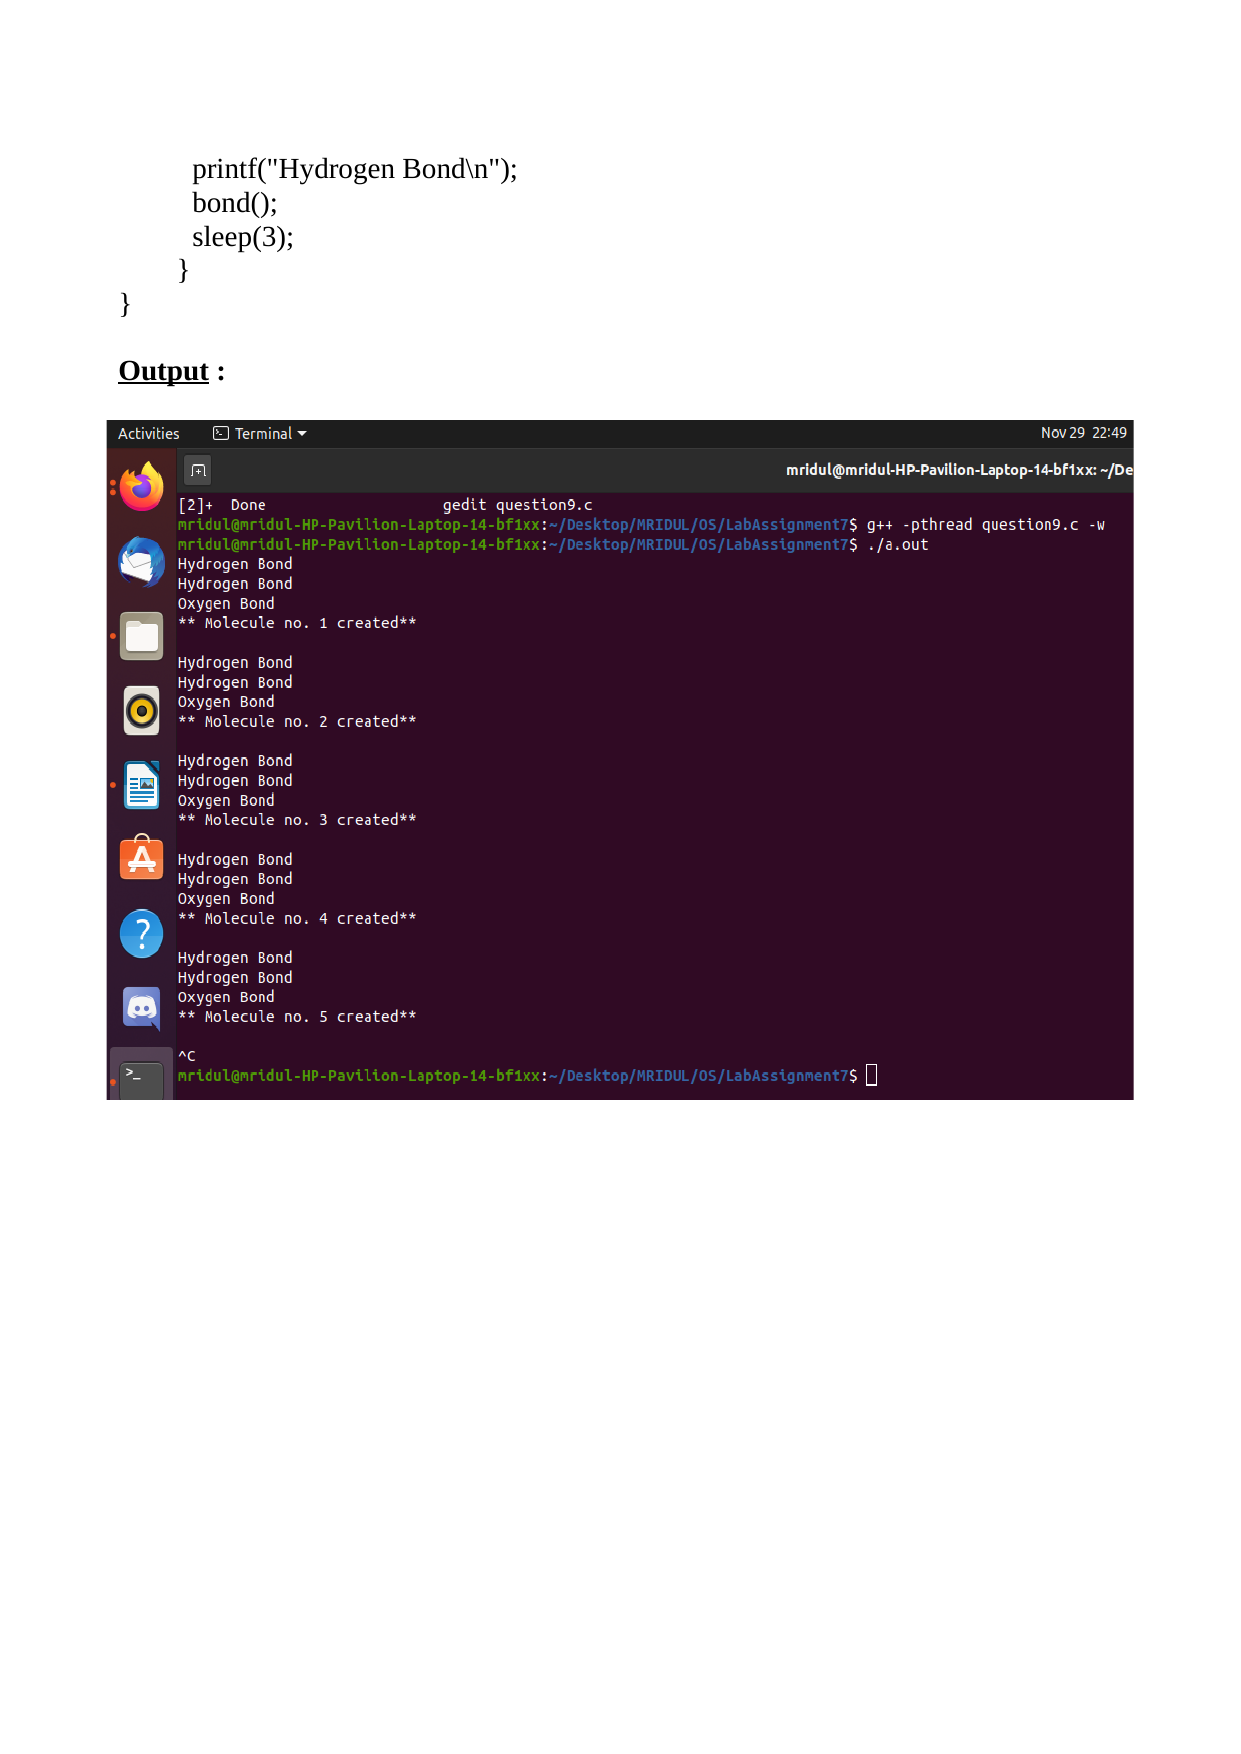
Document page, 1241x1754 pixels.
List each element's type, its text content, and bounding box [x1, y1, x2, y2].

text bond(); [118, 185, 1122, 219]
text sleep(3); [118, 219, 1122, 252]
text printf("Hydrogen Bond\n"); [118, 152, 1122, 185]
text } [118, 252, 1122, 286]
text } [118, 286, 1122, 319]
text Output : [118, 353, 1122, 386]
